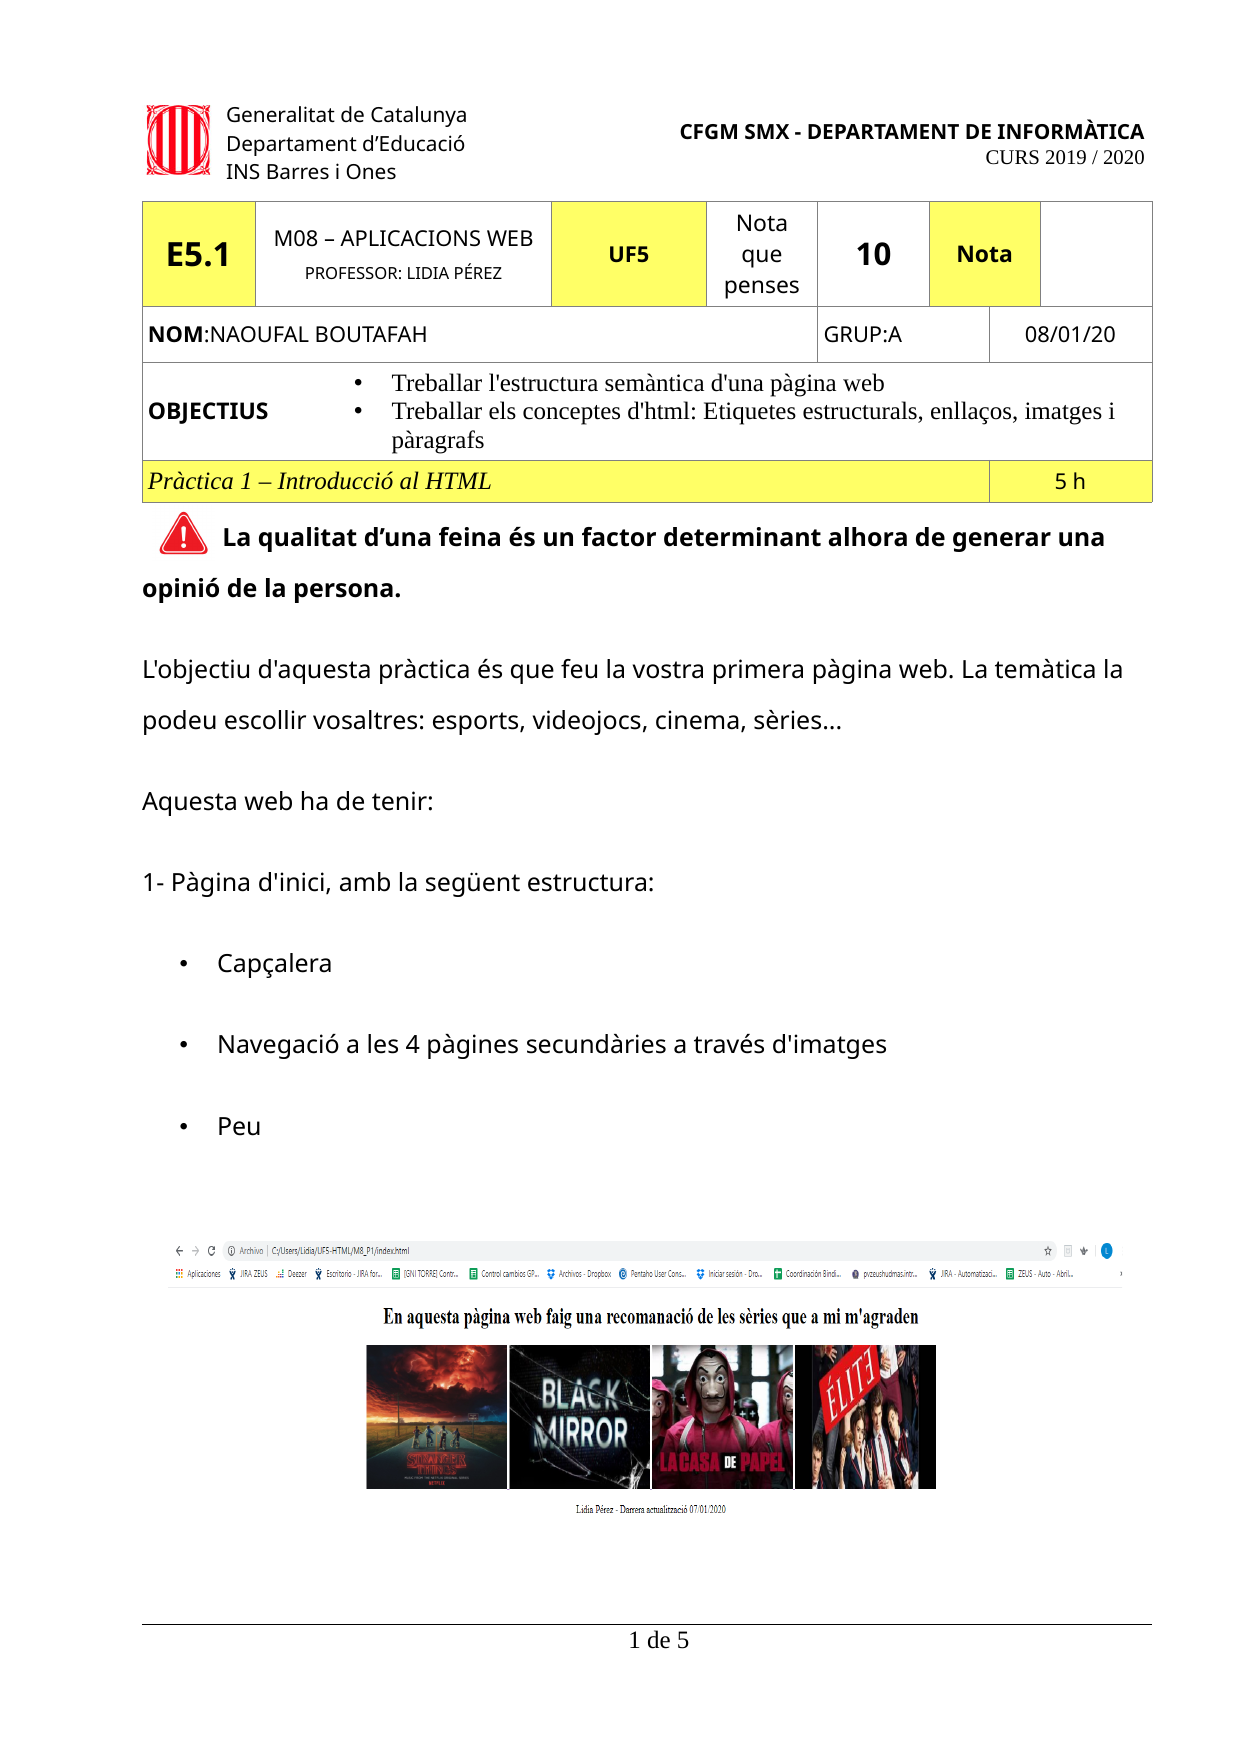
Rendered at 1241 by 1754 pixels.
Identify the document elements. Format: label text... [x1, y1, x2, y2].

text L'objectiu d'aquesta pràctica és que feu la vostra primera pàgina web. La temàtica la podeu escollir vosaltres: esports, videojocs, cinema, sèries... [142, 652, 1152, 737]
table_cell 08/01/20 [990, 307, 1152, 362]
table_header 10 [818, 202, 929, 306]
table_cell 5 h [990, 461, 1152, 502]
table_cell Treballar l'estructura semàntica d'una pàgina web Treballar els conceptes d'html: Etiquetes estructurals, enllaços, imatges i pàragrafs [311, 363, 1152, 460]
table_cell Nom:NAOUFAL BOUTAFAH [143, 307, 817, 362]
table_cell Pràctica 1 – Introducció al HTML [143, 461, 989, 502]
table_header E5.1 [143, 202, 255, 306]
list Capçalera [179, 946, 1152, 980]
table_header UF5 [552, 202, 706, 306]
list Navegació a les 4 pàgines secundàries a través d'imatges [179, 1027, 1152, 1061]
text La qualitat d’una feina és un factor determinant alhora de generar una opinió de la persona. [142, 519, 1152, 604]
table_header Nota [930, 202, 1040, 306]
table_cell Grup:A [818, 307, 989, 362]
table_header [1041, 202, 1152, 306]
table_header Nota que penses [707, 202, 817, 306]
list Peu [179, 1108, 1152, 1142]
picture [141, 105, 214, 175]
text Aquesta web ha de tenir: [142, 784, 1152, 818]
picture [151, 505, 216, 561]
table_header M08 – APLICACIONS WEB PROFESSOR: Lidia Pérez [256, 202, 551, 306]
text 1- Pàgina d'inici, amb la següent estructura: [142, 865, 1152, 899]
table_cell OBJECTIUS [143, 363, 311, 460]
